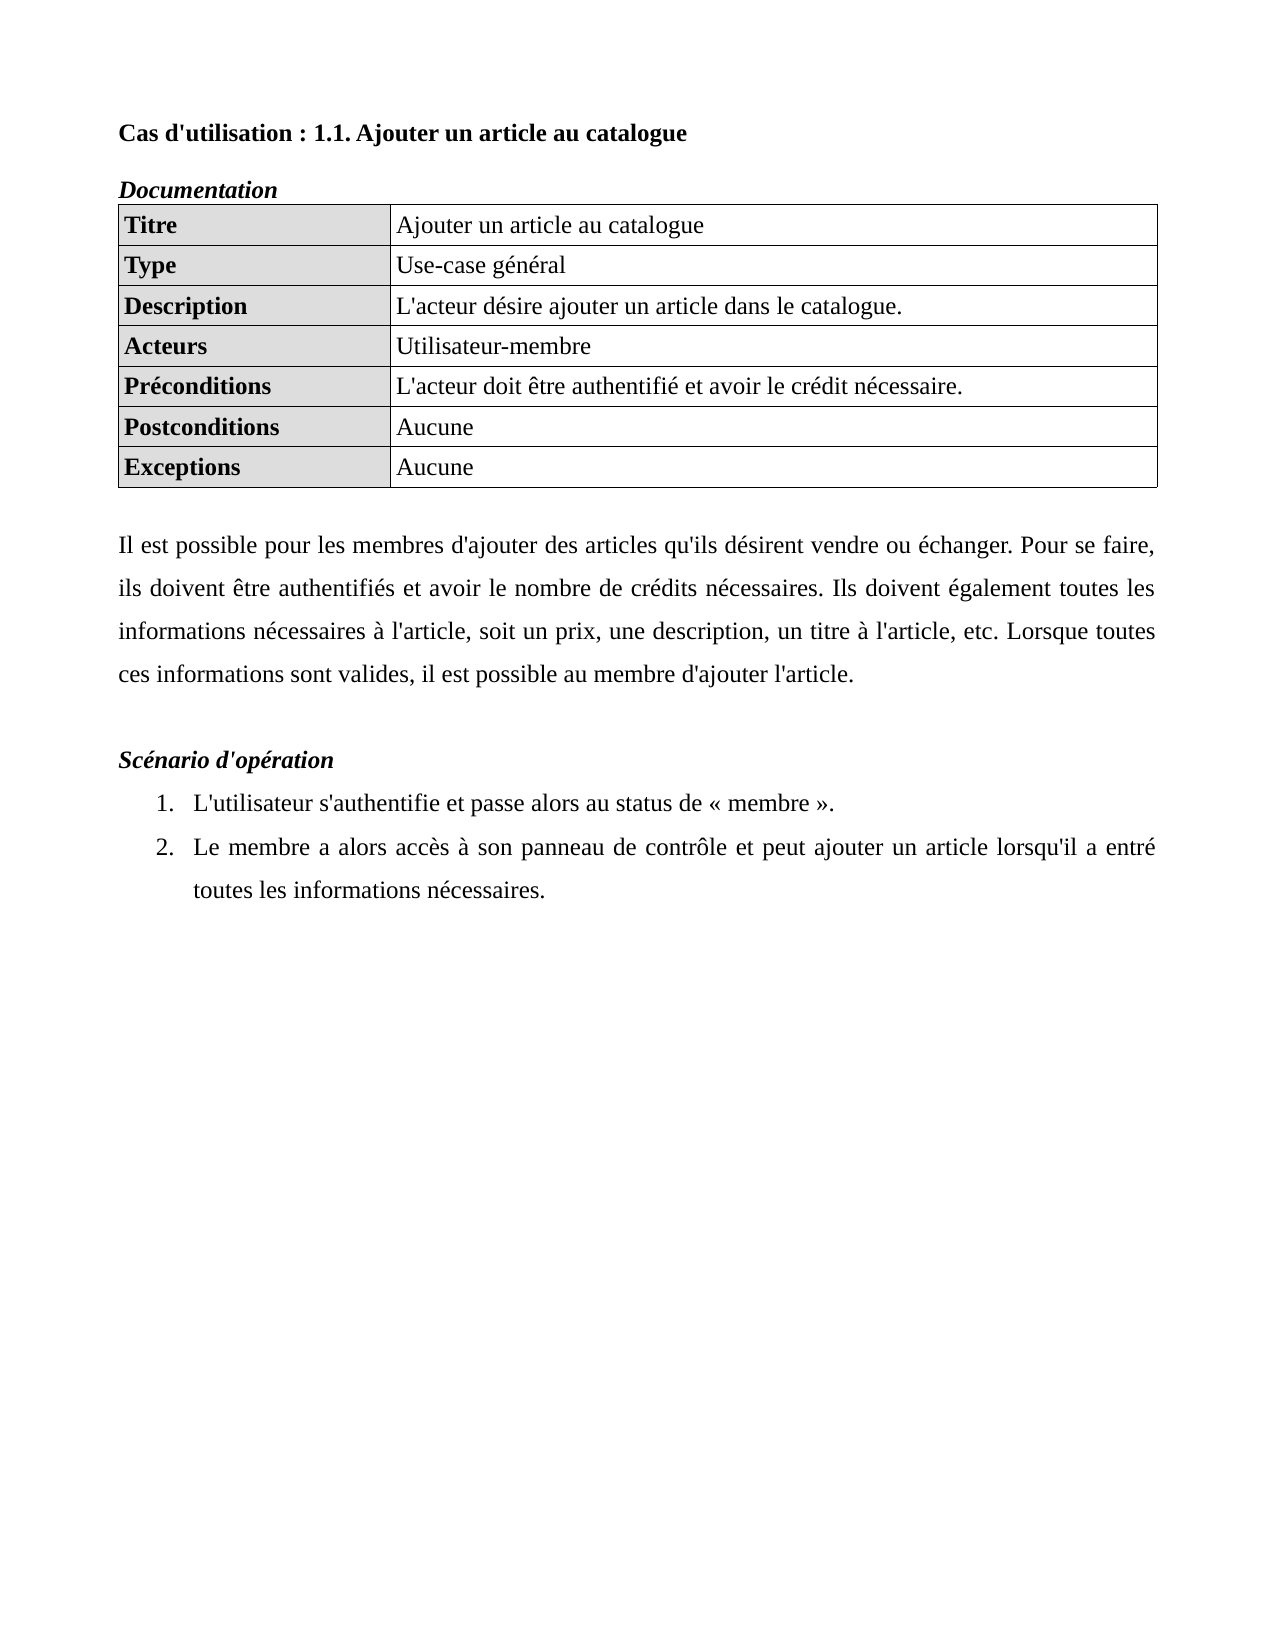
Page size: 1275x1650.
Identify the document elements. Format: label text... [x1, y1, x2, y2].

text Il est possible pour les membres d'ajouter des articles qu'ils désirent vendre ou échanger. Pour se faire, ils doivent être authentifiés et avoir le nombre de crédits nécessaires. Ils doivent également toutes les informations nécessaires à l'article, soit un prix, une description, un titre à l'article, etc. Lorsque toutes ces informations sont valides, il est possible au membre d'ajouter l'article. [118, 530, 1157, 688]
text Cas d'utilisation : 1.1. Ajouter un article au catalogue [118, 118, 1157, 147]
list Le membre a alors accès à son panneau de contrôle et peut ajouter un article lorsqu'il a entré toutes les informations nécessaires. [156, 832, 1157, 903]
table_cell Postconditions [119, 407, 390, 446]
table_cell Type [119, 246, 390, 285]
table_header Titre [119, 205, 390, 245]
table_cell Exceptions [119, 447, 390, 487]
table_cell Use-case général [391, 246, 1157, 285]
text Documentation [118, 176, 1157, 204]
table_cell Acteurs [119, 326, 390, 366]
table_cell L'acteur désire ajouter un article dans le catalogue. [391, 286, 1157, 325]
table_cell Utilisateur-membre [391, 326, 1157, 366]
table_cell Aucune [391, 407, 1157, 446]
table_cell Préconditions [119, 367, 390, 406]
table_cell Description [119, 286, 390, 325]
table_header Ajouter un article au catalogue [391, 205, 1157, 245]
table_cell L'acteur doit être authentifié et avoir le crédit nécessaire. [391, 367, 1157, 406]
table_cell Aucune [391, 447, 1157, 487]
list L'utilisateur s'authentifie et passe alors au status de « membre ». [156, 788, 1157, 817]
text Scénario d'opération [118, 745, 1157, 774]
